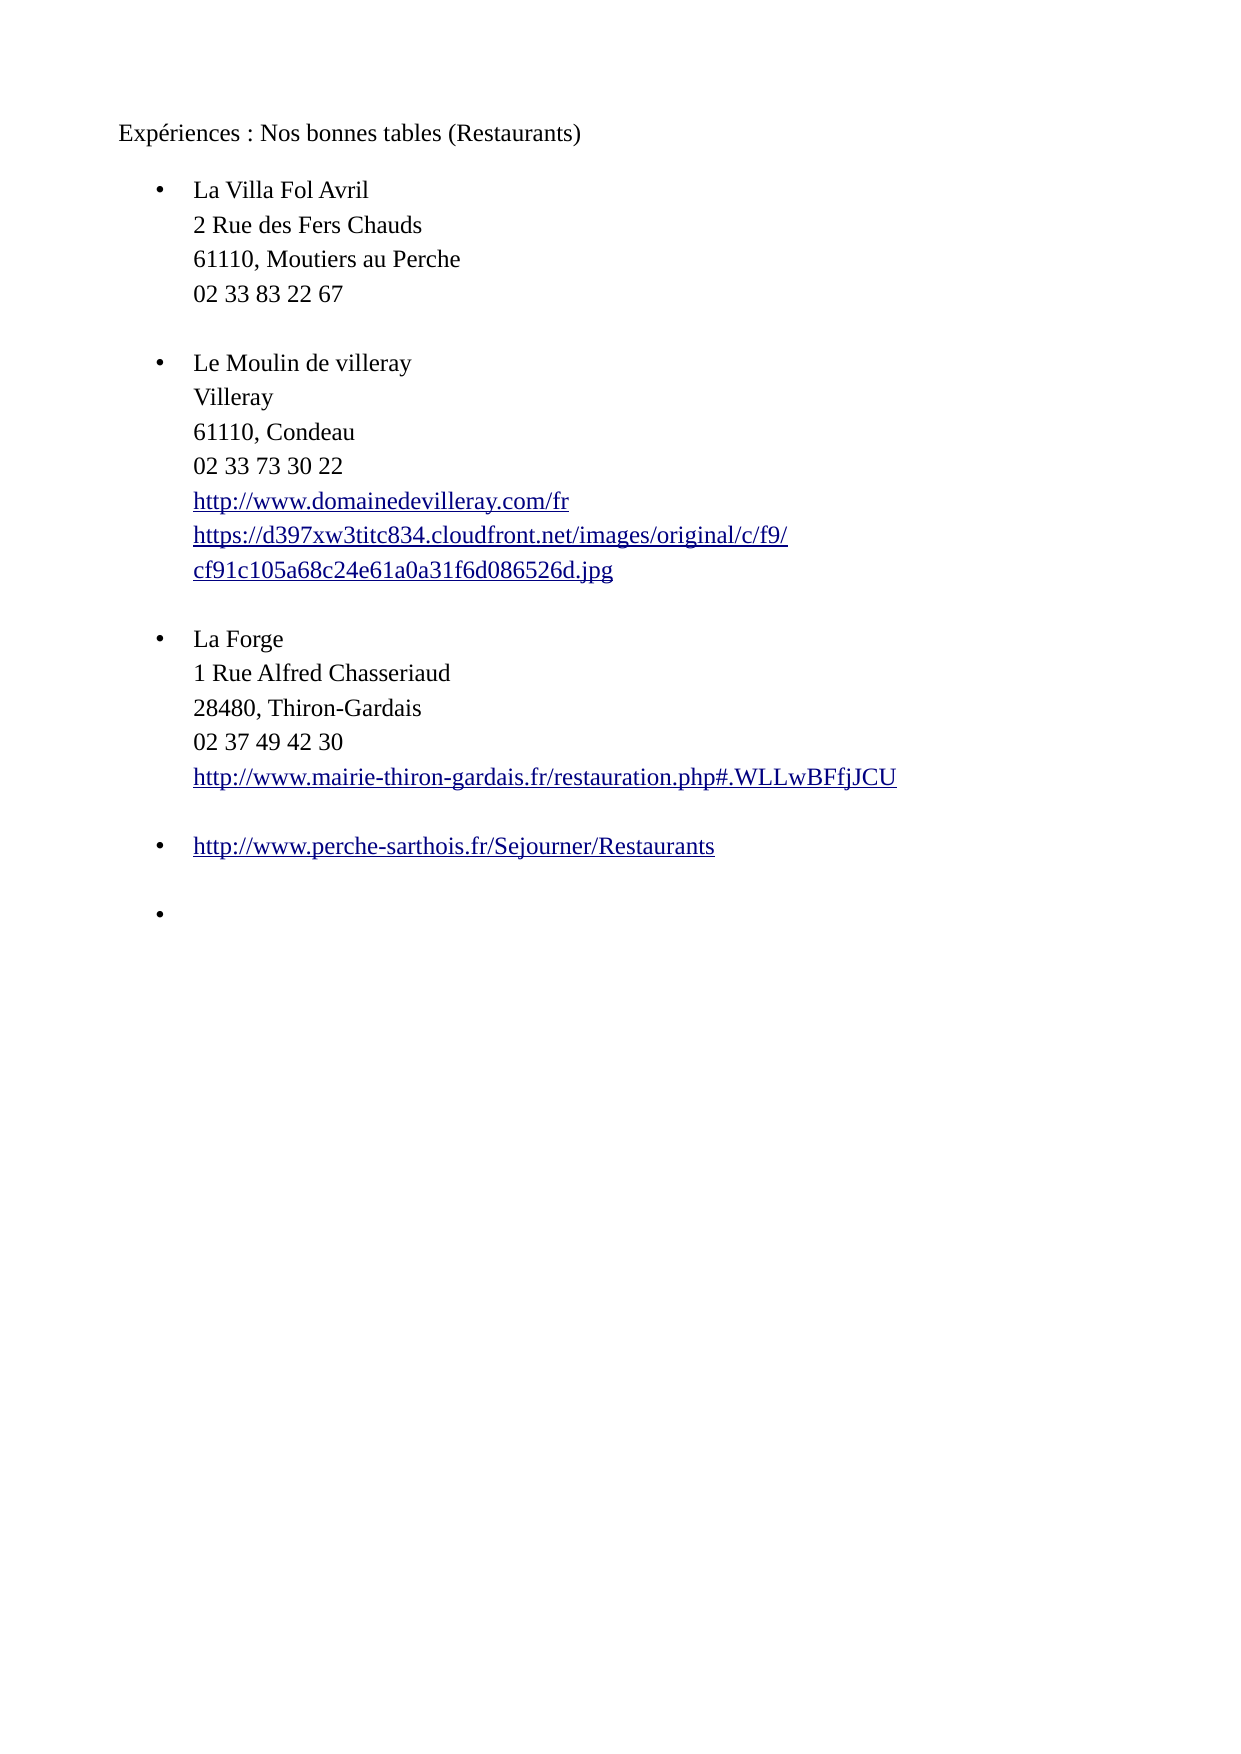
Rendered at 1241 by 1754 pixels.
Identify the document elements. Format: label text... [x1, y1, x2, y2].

list http://www.perche-sarthois.fr/Sejourner/Restaurants [156, 831, 1122, 859]
list La Villa Fol Avril 2 Rue des Fers Chauds 61110, Moutiers au Perche 02 33 83 22 67 [156, 176, 1122, 308]
list http://www.mairie-thiron-gardais.fr/restauration.php#.WLLwBFfjJCU [156, 762, 1122, 791]
list Le Moulin de villeray Villeray 61110, Condeau 02 33 73 30 22 [156, 348, 1122, 480]
text Expériences : Nos bonnes tables (Restaurants) [118, 118, 1122, 147]
list http://www.domainedevilleray.com/fr [156, 486, 1122, 515]
list La Forge 1 Rue Alfred Chasseriaud 28480, Thiron-Gardais 02 37 49 42 30 [156, 624, 1122, 756]
list https://d397xw3titc834.cloudfront.net/images/original/c/f9/cf91c105a68c24e61a0a31f6d086526d.jpg [156, 520, 1122, 584]
